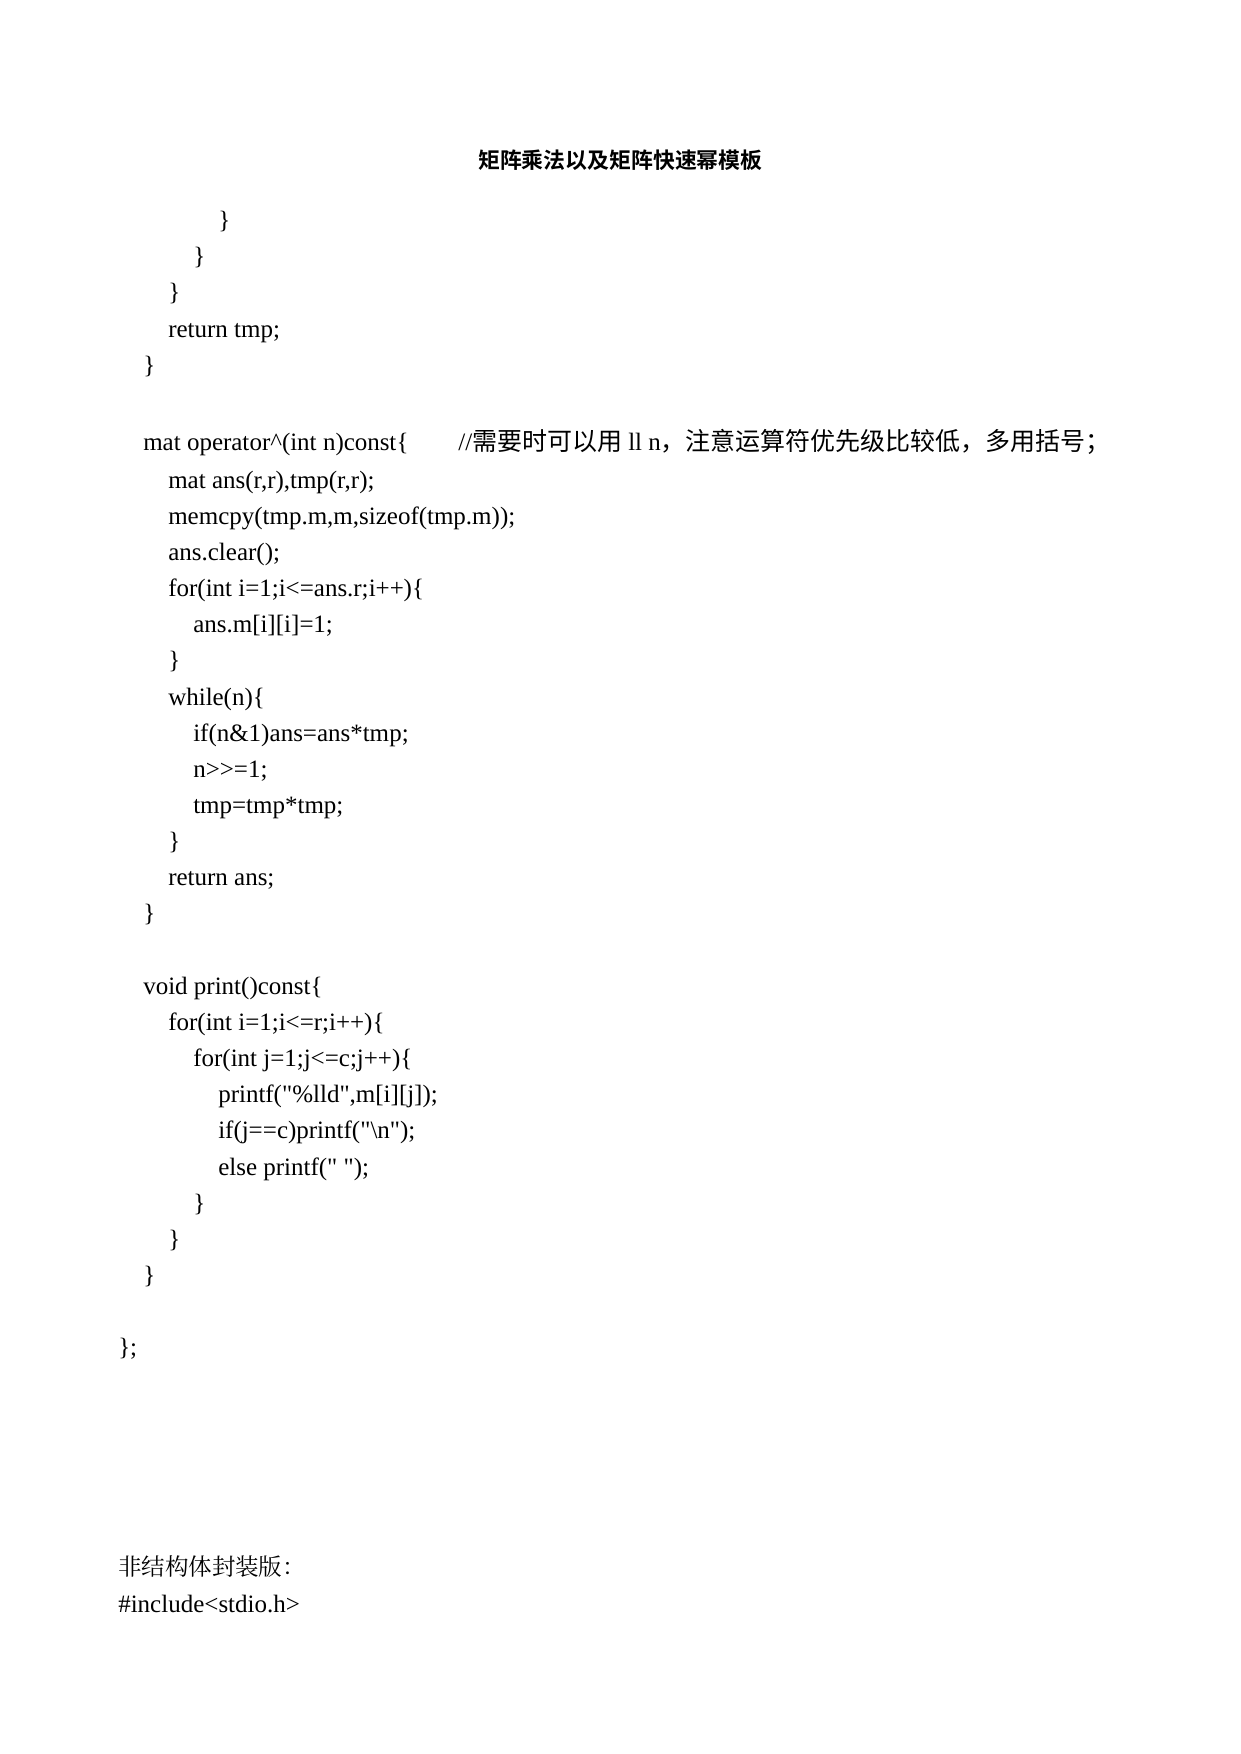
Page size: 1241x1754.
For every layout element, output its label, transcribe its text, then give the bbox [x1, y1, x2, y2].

text while(n){ [118, 681, 1106, 710]
text } [118, 825, 1106, 855]
text ans.m[i][i]=1; [118, 608, 1106, 638]
text } [118, 240, 1106, 270]
text for(int i=1;i<=ans.r;i++){ [118, 572, 1106, 602]
text mat ans(r,r),tmp(r,r); [118, 464, 1106, 493]
text } [118, 898, 1106, 927]
text } [118, 1223, 1106, 1253]
text return ans; [118, 861, 1106, 891]
text tmp=tmp*tmp; [118, 789, 1106, 819]
text else printf(" "); [118, 1151, 1106, 1180]
text } [118, 644, 1106, 674]
text printf("%lld",m[i][j]); [118, 1078, 1106, 1108]
text n>>=1; [118, 753, 1106, 783]
text if(j==c)printf("\n"); [118, 1114, 1106, 1144]
text for(int j=1;j<=c;j++){ [118, 1042, 1106, 1072]
text ans.clear(); [118, 536, 1106, 566]
text for(int i=1;i<=r;i++){ [118, 1006, 1106, 1036]
text 非结构体封装版： [118, 1548, 1106, 1582]
text } [118, 1259, 1106, 1289]
text } [118, 349, 1106, 378]
text mat operator^(int n)const{ //需要时可以用 ll n，注意运算符优先级比较低，多用括号； [118, 421, 1106, 457]
text } [118, 1187, 1106, 1216]
text memcpy(tmp.m,m,sizeof(tmp.m)); [118, 500, 1106, 530]
text }; [118, 1331, 1106, 1361]
text if(n&1)ans=ans*tmp; [118, 717, 1106, 747]
text #include<stdio.h> [118, 1588, 1106, 1618]
text } [118, 277, 1106, 306]
text } [118, 204, 1106, 234]
text void print()const{ [118, 970, 1106, 999]
text return tmp; [118, 313, 1106, 342]
